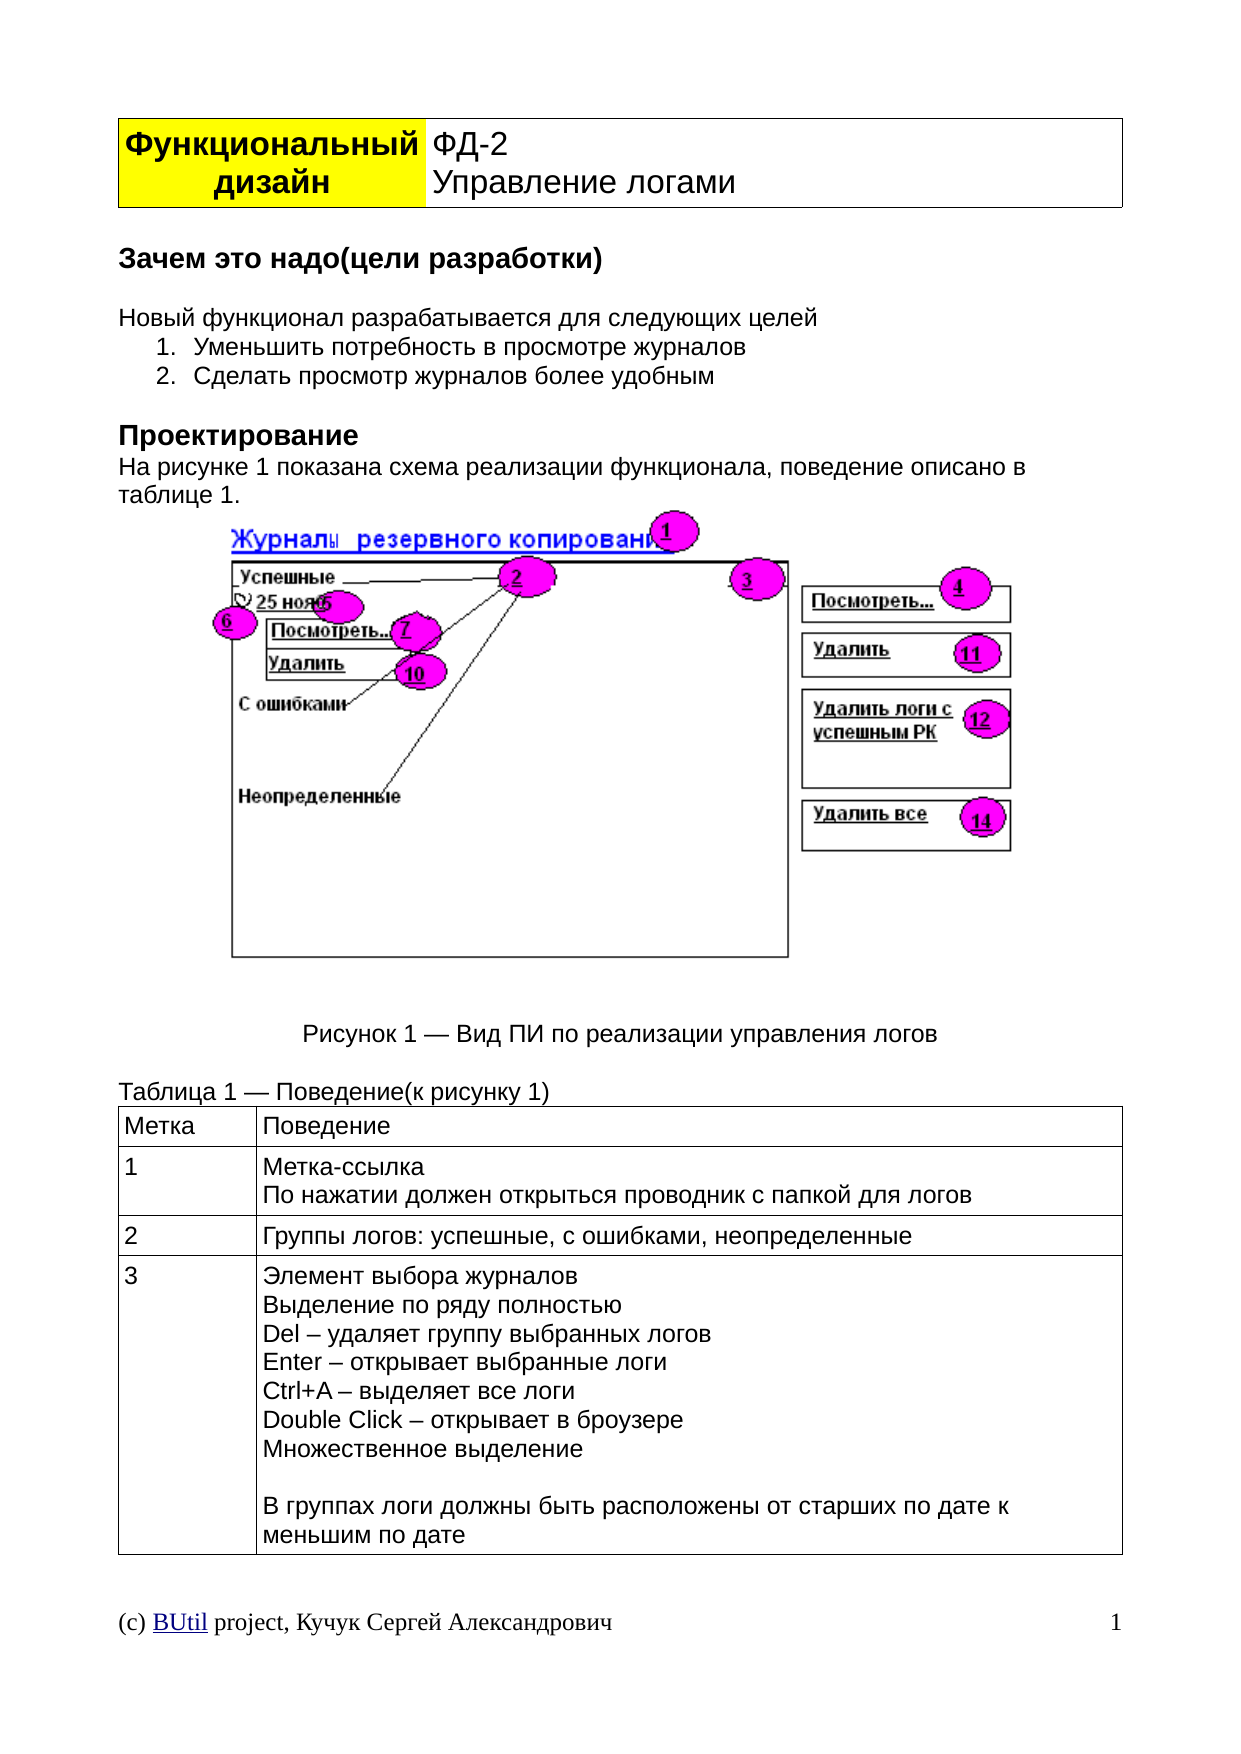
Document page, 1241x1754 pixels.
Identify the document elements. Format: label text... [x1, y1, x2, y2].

text Таблица 1 — Поведение(к рисунку 1) [118, 1077, 1122, 1106]
table_cell Группы логов: успешные, с ошибками, неопределенные [257, 1216, 1122, 1255]
table_header Метка [119, 1107, 256, 1146]
text Новый функционал разрабатывается для следующих целей [118, 303, 1122, 332]
list Сделать просмотр журналов более удобным [156, 361, 1122, 389]
subtitle Зачем это надо(цели разработки) [118, 241, 1122, 274]
table_cell 1 [119, 1147, 256, 1215]
table_cell 2 [119, 1216, 256, 1255]
table_header Поведение [257, 1107, 1122, 1146]
text Рисунок 1 — Вид ПИ по реализации управления логов [118, 1019, 1122, 1048]
table_cell Метка-ссылка По нажатии должен открыться проводник с папкой для логов [257, 1147, 1122, 1215]
list Уменьшить потребность в просмотре журналов [156, 332, 1122, 361]
picture [206, 509, 1034, 991]
table_cell Элемент выбора журналов Выделение по ряду полностью Del – удаляет группу выбранных логов Enter – открывает выбранные логи Ctrl+A – выделяет все логи Double Click – открывает в броузере Множественное выделение В группах логи должны быть расположены от старших по дате к меньшим по дате [257, 1256, 1122, 1554]
text На рисунке 1 показана схема реализации функционала, поведение описано в таблице 1. [118, 452, 1122, 509]
subtitle Проектирование [118, 418, 1122, 452]
table_cell 3 [119, 1256, 256, 1554]
